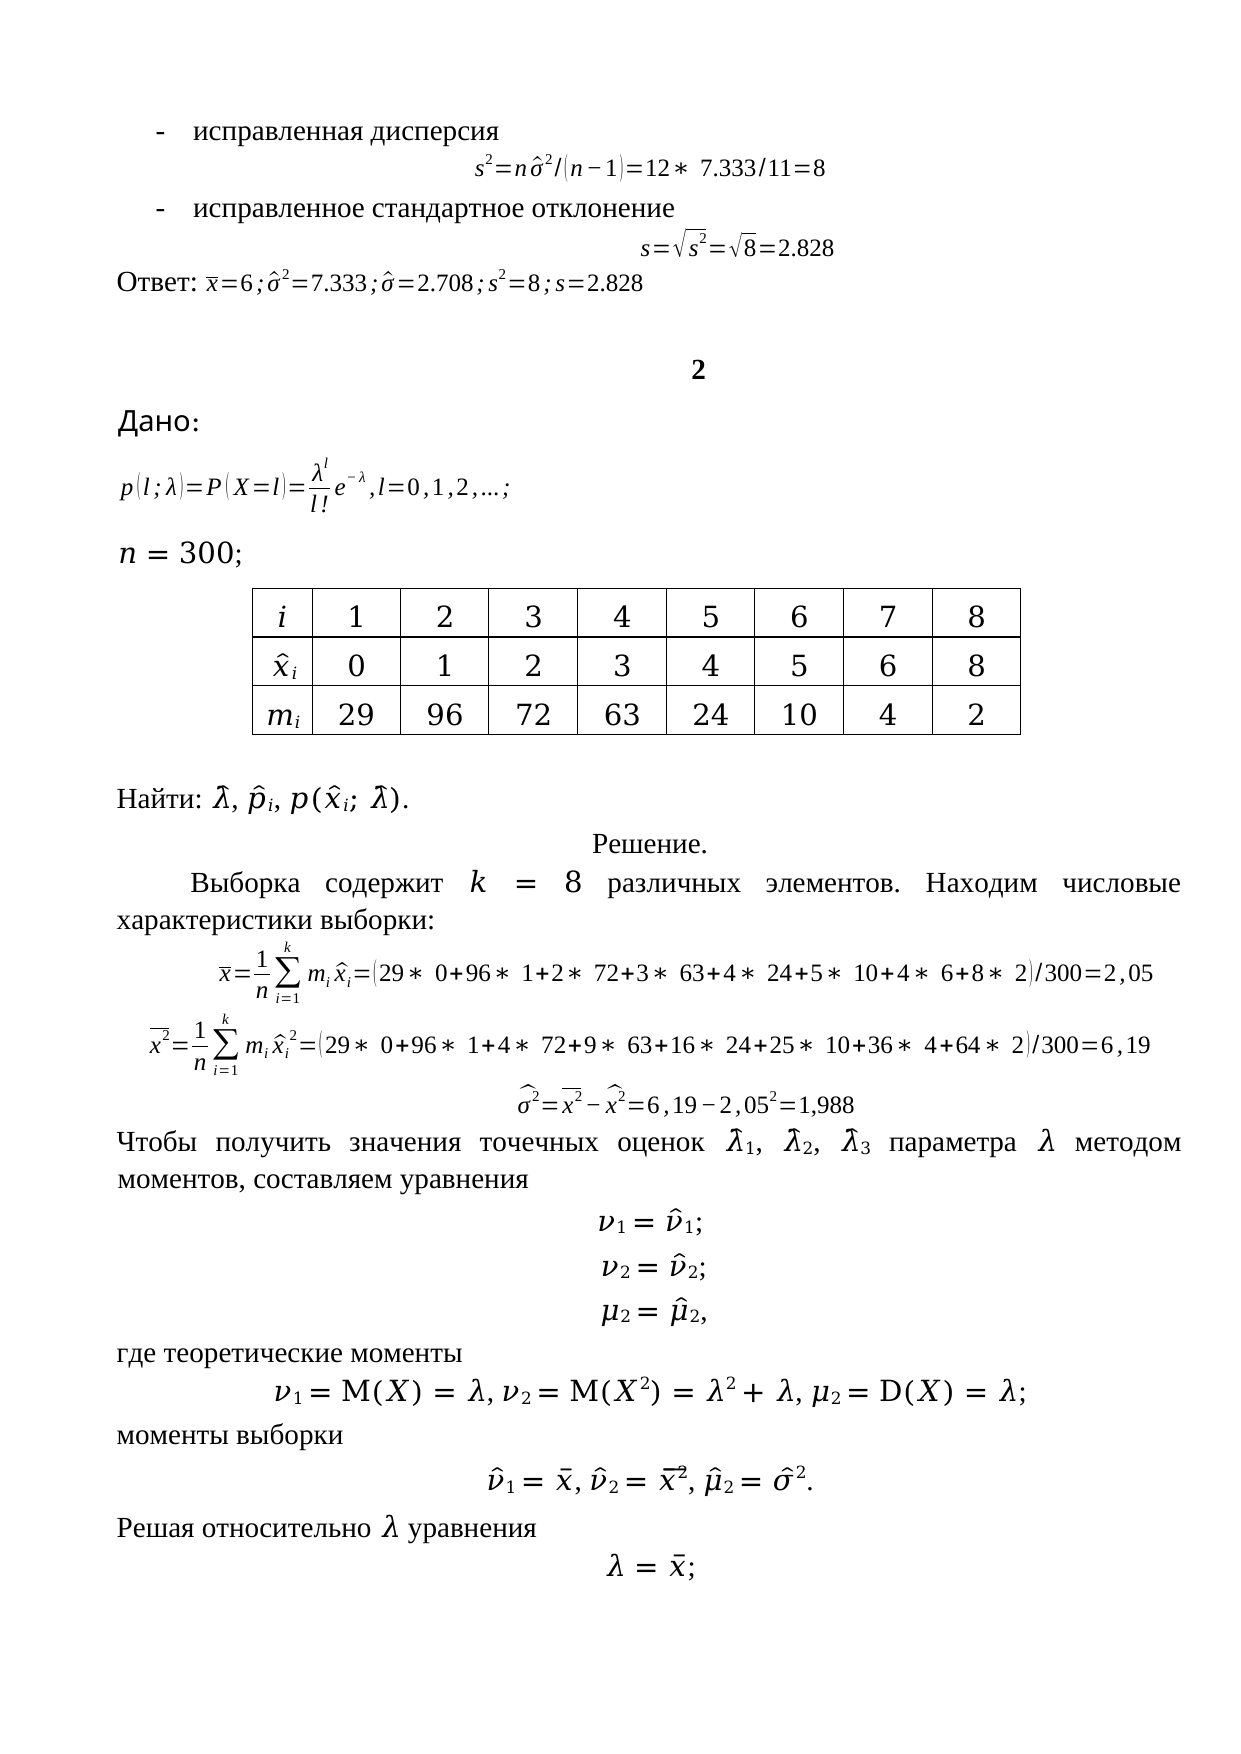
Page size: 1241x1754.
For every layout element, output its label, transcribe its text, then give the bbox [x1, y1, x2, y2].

text 𝜆 = 𝑥̅; [168, 1547, 1132, 1582]
table_cell 1 [401, 638, 488, 685]
list исправленная дисперсия [155, 113, 1181, 146]
table_header 4 [578, 589, 666, 636]
table_cell 3 [578, 638, 666, 685]
text 2 [216, 352, 1181, 386]
text 𝑛 = 300; [118, 534, 1181, 570]
table_header 6 [755, 589, 843, 636]
text моменты выборки [116, 1417, 1181, 1451]
text Ответ: [116, 264, 1181, 298]
table_cell 𝑥̂𝑖 [253, 638, 312, 685]
text где теоретические моменты [116, 1335, 1181, 1369]
table_header 8 [933, 589, 1020, 636]
text Дано: [118, 402, 1181, 437]
table_header 𝑖 [253, 589, 312, 636]
table_cell 𝑚𝑖 [253, 686, 312, 734]
text 𝜈1 = M(𝑋) = 𝜆, 𝜈2 = M(𝑋2) = 𝜆2 + 𝜆, 𝜇2 = D(𝑋) = 𝜆; [168, 1373, 1132, 1408]
text Выборка содержит 𝑘 = 8 различных элементов. Находим числовые характеристики выборки: [116, 863, 1181, 935]
table_header 7 [844, 589, 932, 636]
text 𝜈1 = 𝜈̂1; [168, 1202, 1132, 1238]
table_cell 2 [933, 686, 1020, 734]
table_cell 8 [933, 638, 1020, 685]
table_header 3 [489, 589, 577, 636]
table_cell 63 [578, 686, 666, 734]
table_cell 10 [755, 686, 843, 734]
table_cell 24 [667, 686, 754, 734]
text Чтобы получить значения точечных оценок 𝜆̂1, 𝜆̂2, 𝜆̂3 параметра 𝜆 методом моментов, составляем уравнения [116, 1123, 1181, 1195]
text Решение. [321, 826, 978, 859]
table_cell 2 [489, 638, 577, 685]
table_cell 29 [313, 686, 400, 734]
table_cell 4 [667, 638, 754, 685]
table_cell 4 [844, 686, 932, 734]
table_header 1 [313, 589, 400, 636]
text 𝜈̂1 = 𝑥̅, 𝜈̂2 = 𝑥̅̅2̅, 𝜇̂2 = 𝜎̂2. [168, 1462, 1131, 1497]
text 𝜈2 = 𝜈̂2; [585, 1247, 722, 1282]
text Решая относительно 𝜆 уравнения [116, 1508, 1181, 1543]
table_cell 5 [755, 638, 843, 685]
table_cell 0 [313, 638, 400, 685]
table_cell 72 [489, 686, 577, 734]
table_cell 96 [401, 686, 488, 734]
list исправленное стандартное отклонение [155, 190, 1181, 224]
table_cell 6 [844, 638, 932, 685]
table_header 2 [401, 589, 488, 636]
text Найти: 𝜆̂, 𝑝̂𝑖, 𝑝(𝑥̂𝑖; 𝜆̂). [116, 780, 1090, 815]
text 𝜇2 = 𝜇̂2, [585, 1291, 722, 1326]
table_header 5 [667, 589, 754, 636]
